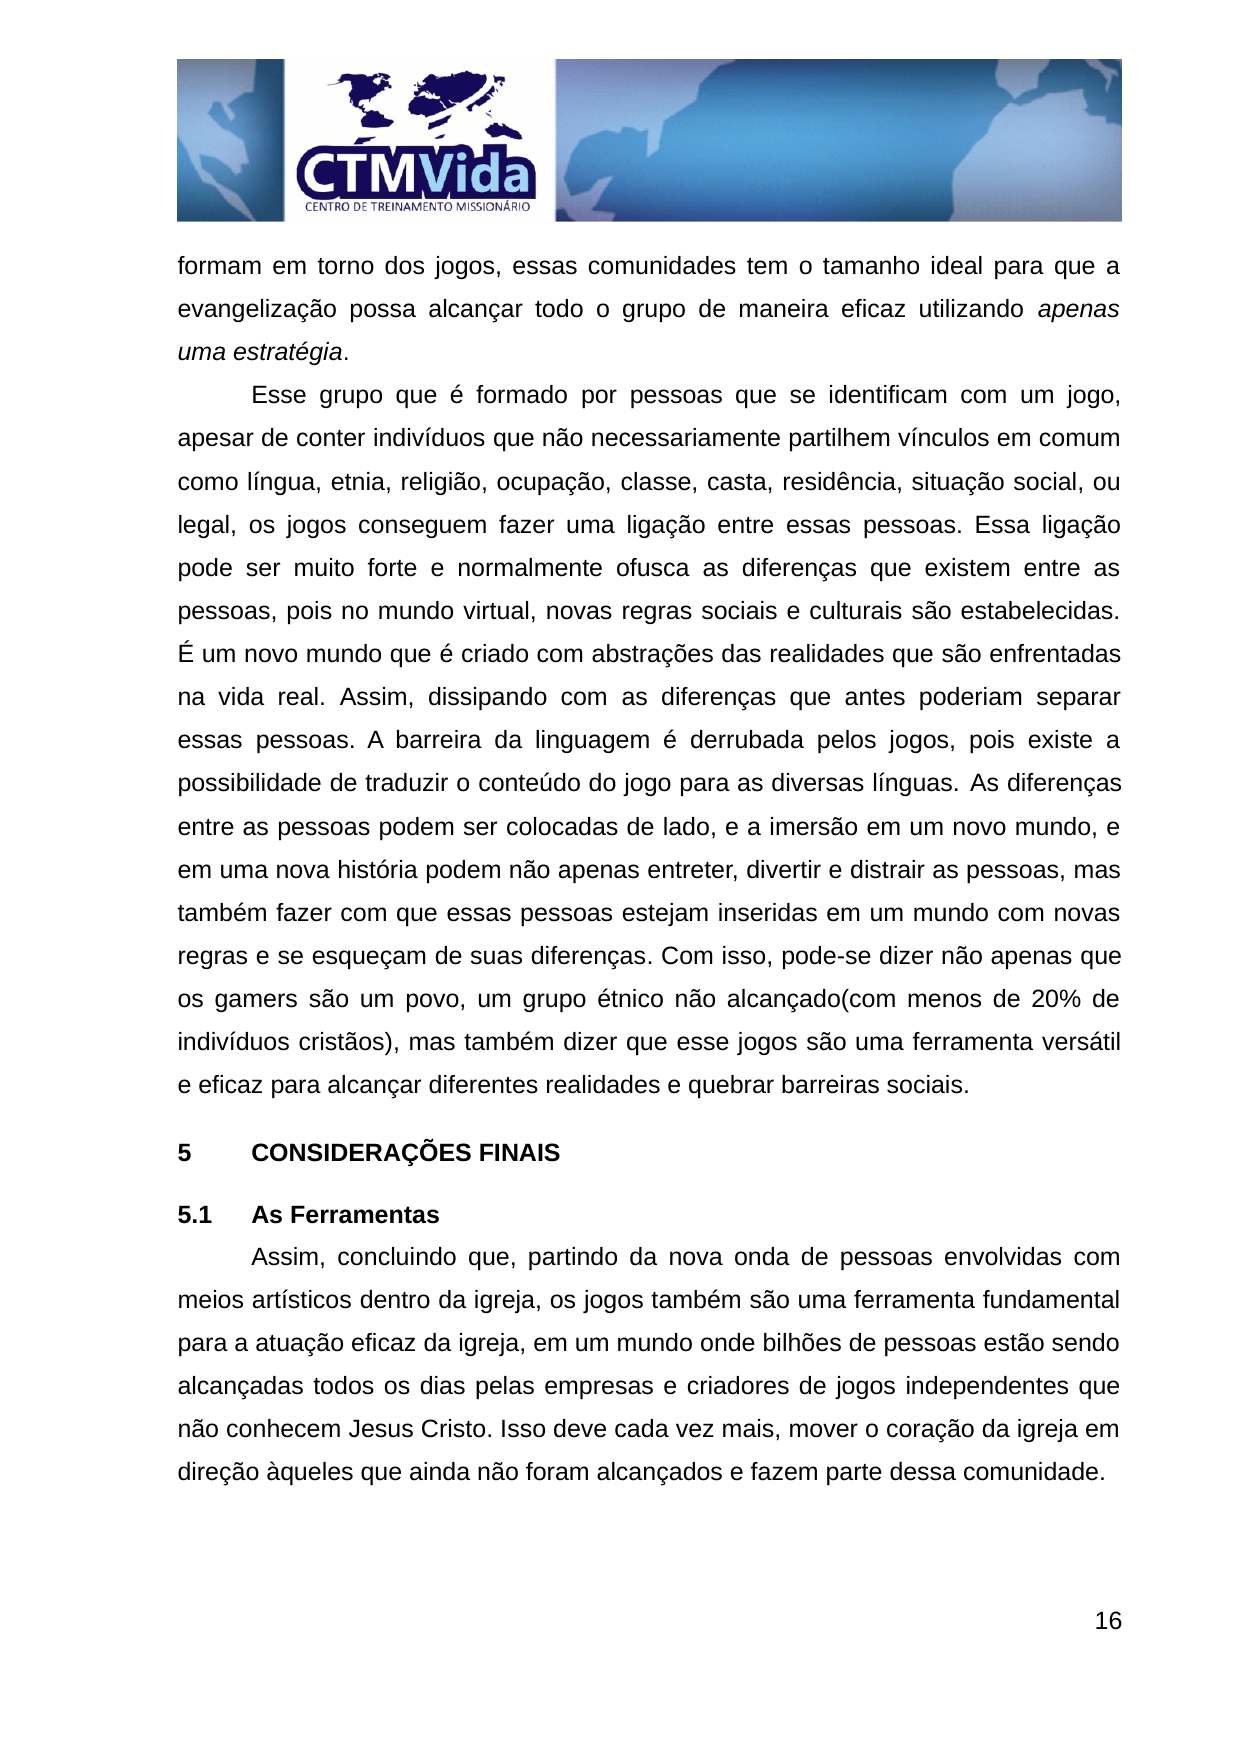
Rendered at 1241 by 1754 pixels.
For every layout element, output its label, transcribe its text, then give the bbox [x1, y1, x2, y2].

picture [177, 59, 1122, 222]
text Assim, concluindo que, partindo da nova onda de pessoas envolvidas com meios artísticos dentro da igreja, os jogos também são uma ferramenta fundamental para a atuação eficaz da igreja, em um mundo onde bilhões de pessoas estão sendo alcançadas todos os dias pelas empresas e criadores de jogos independentes que não conhecem Jesus Cristo. Isso deve cada vez mais, mover o coração da igreja em direção àqueles que ainda não foram alcançados e fazem parte dessa comunidade. [177, 1242, 1122, 1486]
subtitle 5.1 As Ferramentas [177, 1201, 1122, 1229]
text Esse grupo que é formado por pessoas que se identificam com um jogo, apesar de conter indivíduos que não necessariamente partilhem vínculos em comum como língua, etnia, religião, ocupação, classe, casta, residência, situação social, ou legal, os jogos conseguem fazer uma ligação entre essas pessoas. Essa ligação pode ser muito forte e normalmente ofusca as diferenças que existem entre as pessoas, pois no mundo virtual, novas regras sociais e culturais são estabelecidas. É um novo mundo que é criado com abstrações das realidades que são enfrentadas na vida real. Assim, dissipando com as diferenças que antes poderiam separar essas pessoas. A barreira da linguagem é derrubada pelos jogos, pois existe a possibilidade de traduzir o conteúdo do jogo para as diversas línguas. As diferenças entre as pessoas podem ser colocadas de lado, e a imersão em um novo mundo, e em uma nova história podem não apenas entreter, divertir e distrair as pessoas, mas também fazer com que essas pessoas estejam inseridas em um mundo com novas regras e se esqueçam de suas diferenças. Com isso, pode-se dizer não apenas que os gamers são um povo, um grupo étnico não alcançado(com menos de 20% de indivíduos cristãos), mas também dizer que esse jogos são uma ferramenta versátil e eficaz para alcançar diferentes realidades e quebrar barreiras sociais. [177, 380, 1122, 1099]
text formam em torno dos jogos, essas comunidades tem o tamanho ideal para que a evangelização possa alcançar todo o grupo de maneira eficaz utilizando apenas uma estratégia. [177, 251, 1122, 366]
subtitle 5 Considerações Finais [177, 1138, 1122, 1167]
